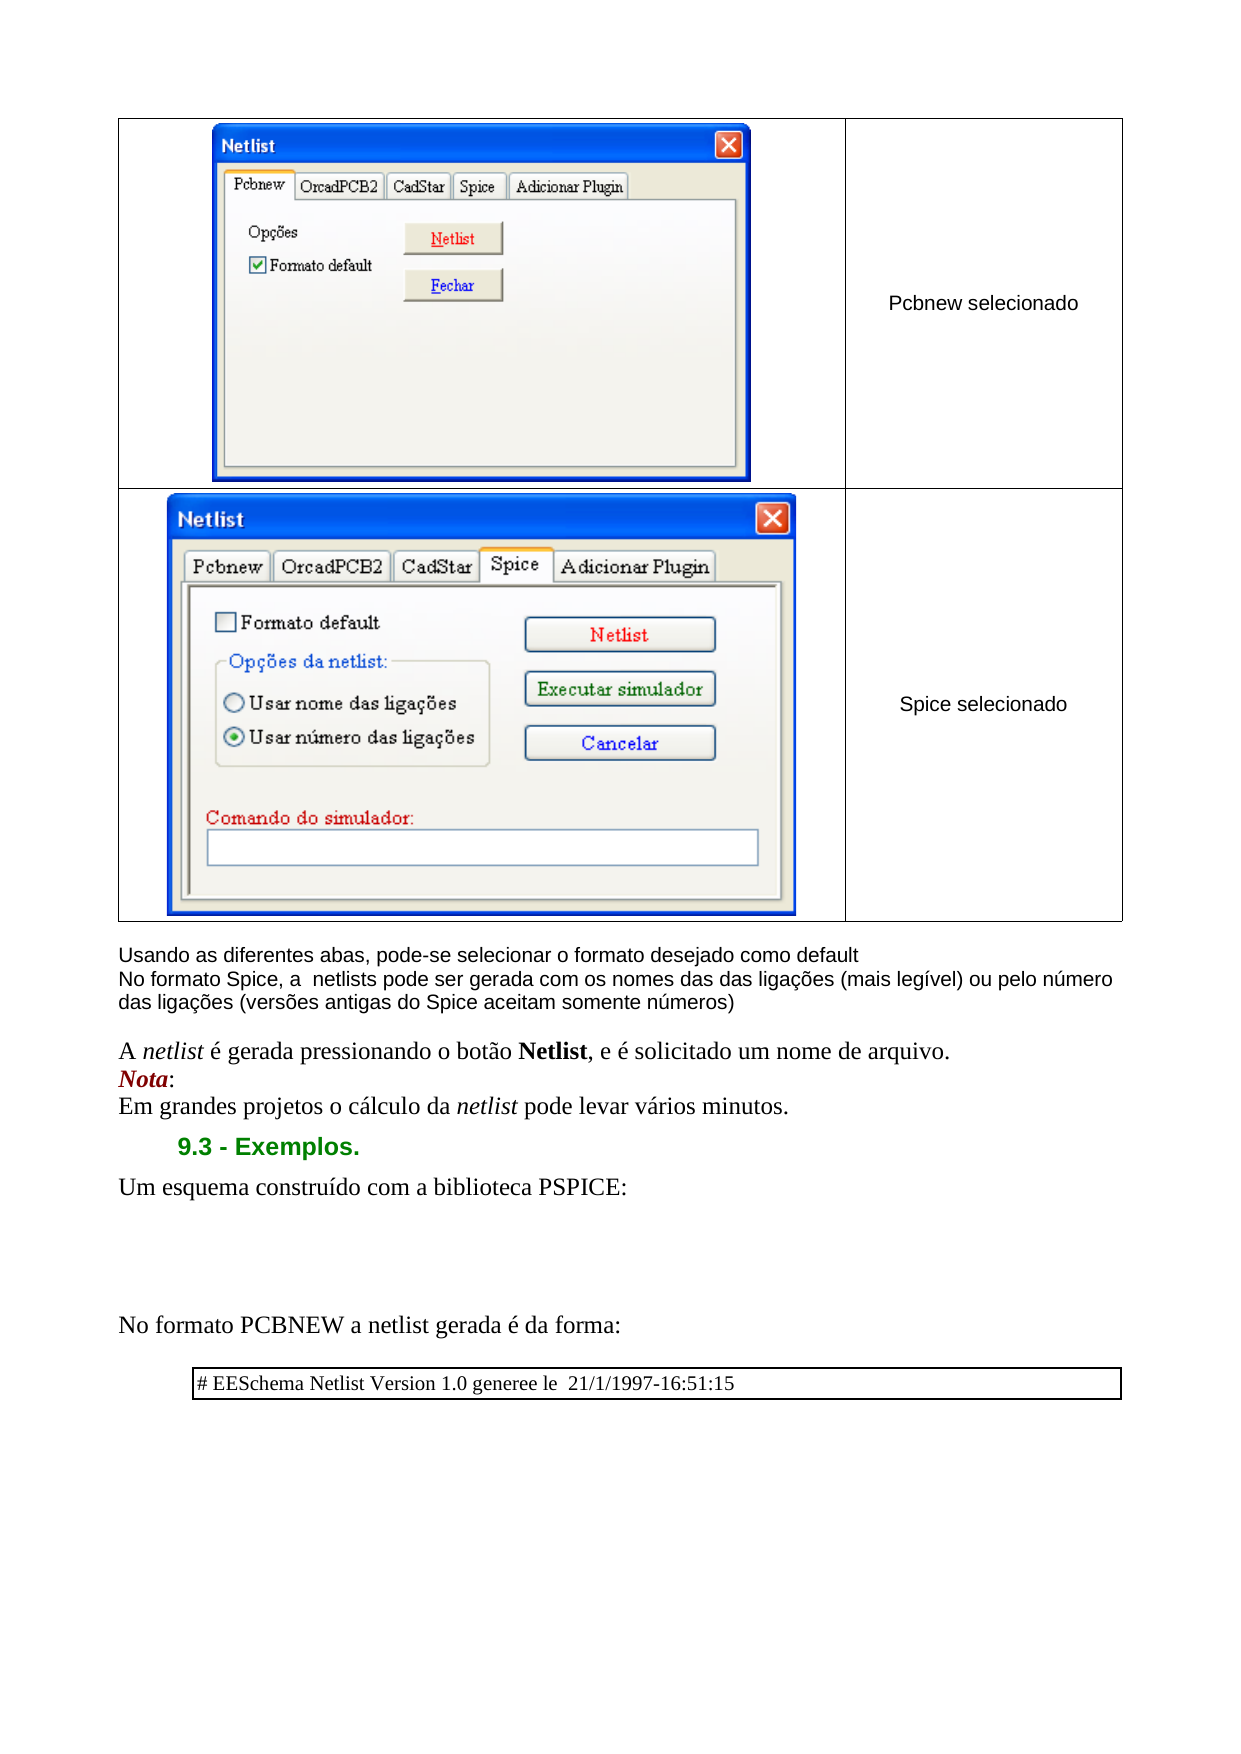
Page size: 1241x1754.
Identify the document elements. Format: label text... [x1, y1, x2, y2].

text No formato Spice, a netlists pode ser gerada com os nomes das das ligações (mais legível) ou pelo número das ligações (versões antigas do Spice aceitam somente números) [118, 967, 1122, 1014]
table_header [119, 119, 845, 488]
picture [166, 493, 797, 916]
text Usando as diferentes abas, pode-se selecionar o formato desejado como default [118, 944, 1122, 967]
table_cell Spice selecionado [846, 489, 1122, 921]
text # EESchema Netlist Version 1.0 generee le 21/1/1997-16:51:15 [194, 1369, 1120, 1398]
text Em grandes projetos o cálculo da netlist pode levar vários minutos. [118, 1092, 1122, 1120]
text A netlist é gerada pressionando o botão Netlist, e é solicitado um nome de arquivo. [118, 1037, 1122, 1065]
table_cell [119, 489, 845, 921]
text Um esquema construído com a biblioteca PSPICE: [118, 1173, 1122, 1201]
picture [212, 123, 751, 482]
text Nota: [118, 1065, 1122, 1092]
text No formato PCBNEW a netlist gerada é da forma: [118, 1312, 1122, 1339]
table_header Pcbnew selecionado [846, 119, 1122, 488]
subtitle Exemplos. [103, 1133, 1122, 1161]
